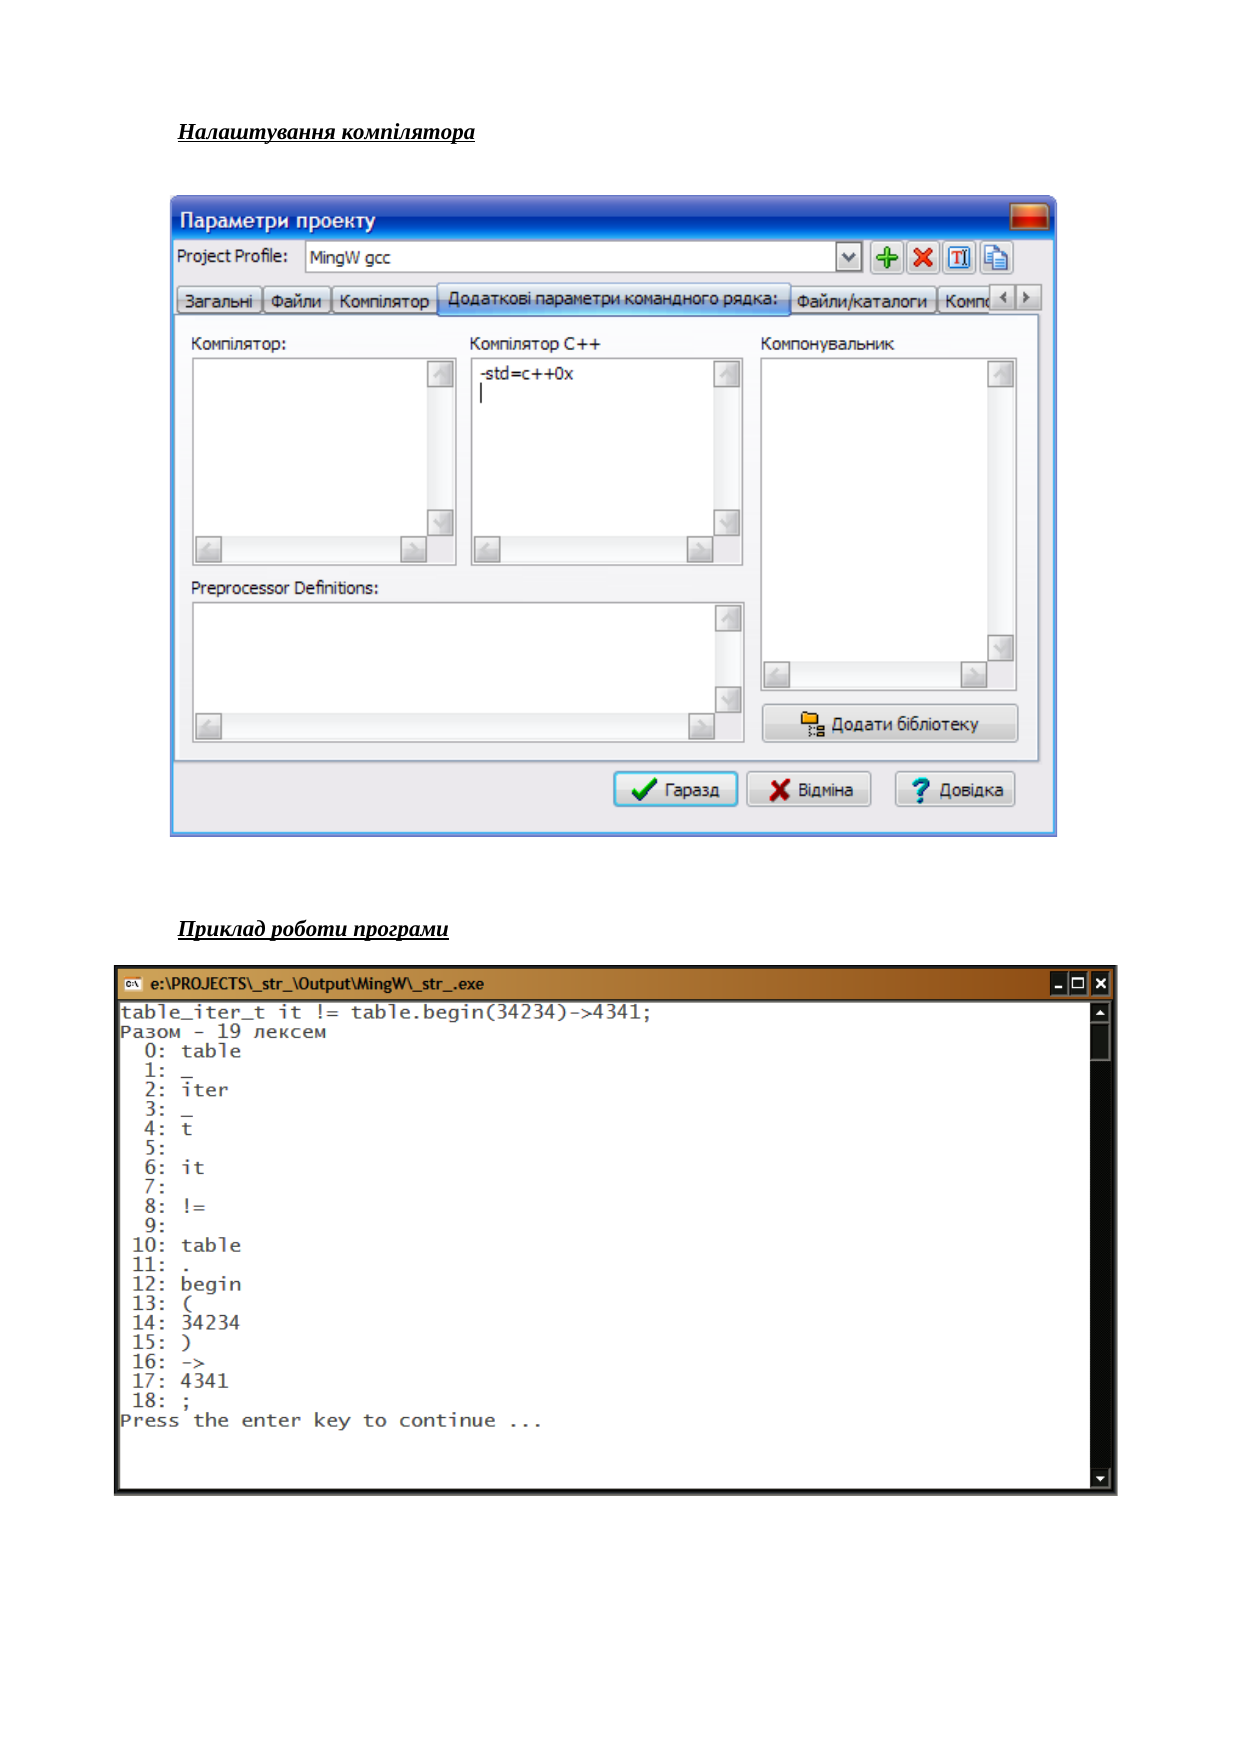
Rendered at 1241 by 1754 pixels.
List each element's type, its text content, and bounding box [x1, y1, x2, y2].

picture [169, 195, 1058, 837]
text Налаштування компілятора [59, 118, 1181, 144]
picture [113, 965, 1118, 1496]
text Приклад роботи програми [59, 915, 1181, 942]
